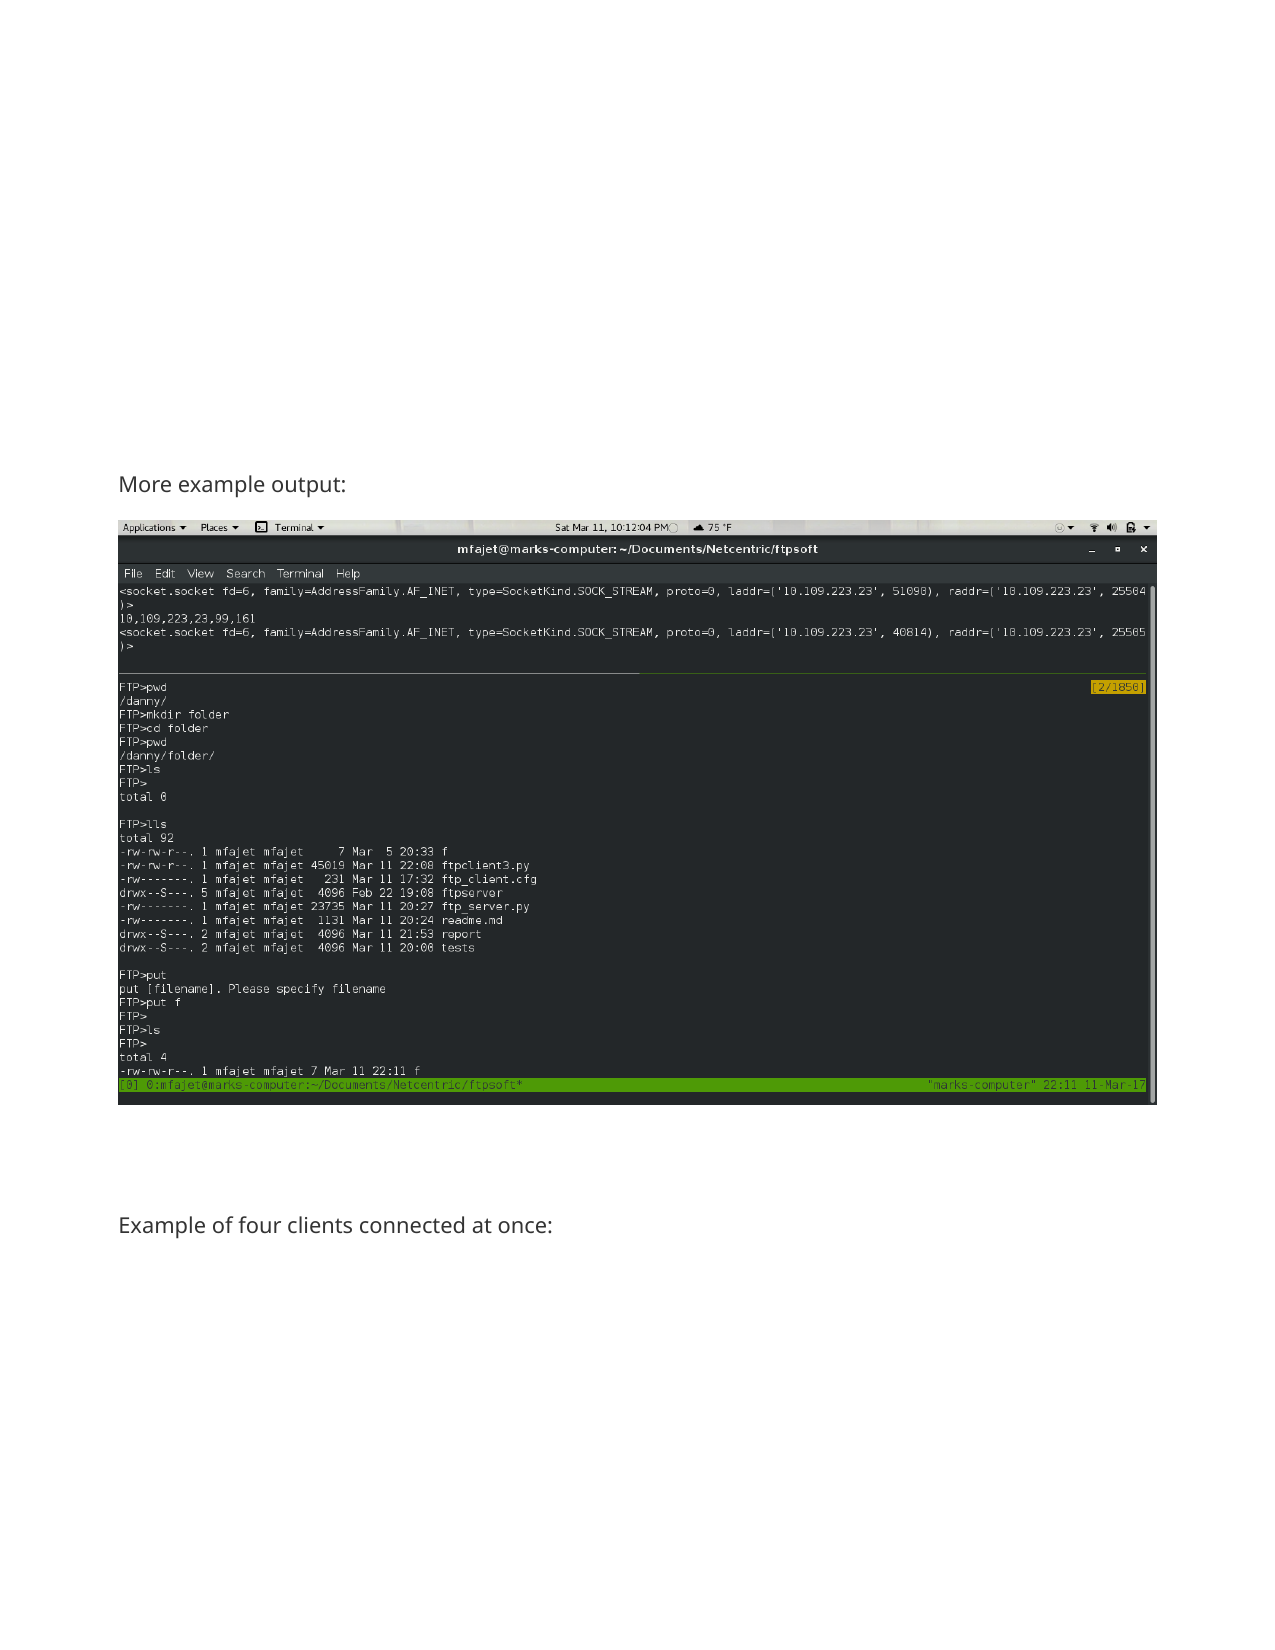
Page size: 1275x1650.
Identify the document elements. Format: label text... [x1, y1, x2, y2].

text More example output: [118, 469, 1157, 499]
picture [118, 520, 1157, 1105]
text Example of four clients connected at once: [118, 1210, 1157, 1240]
